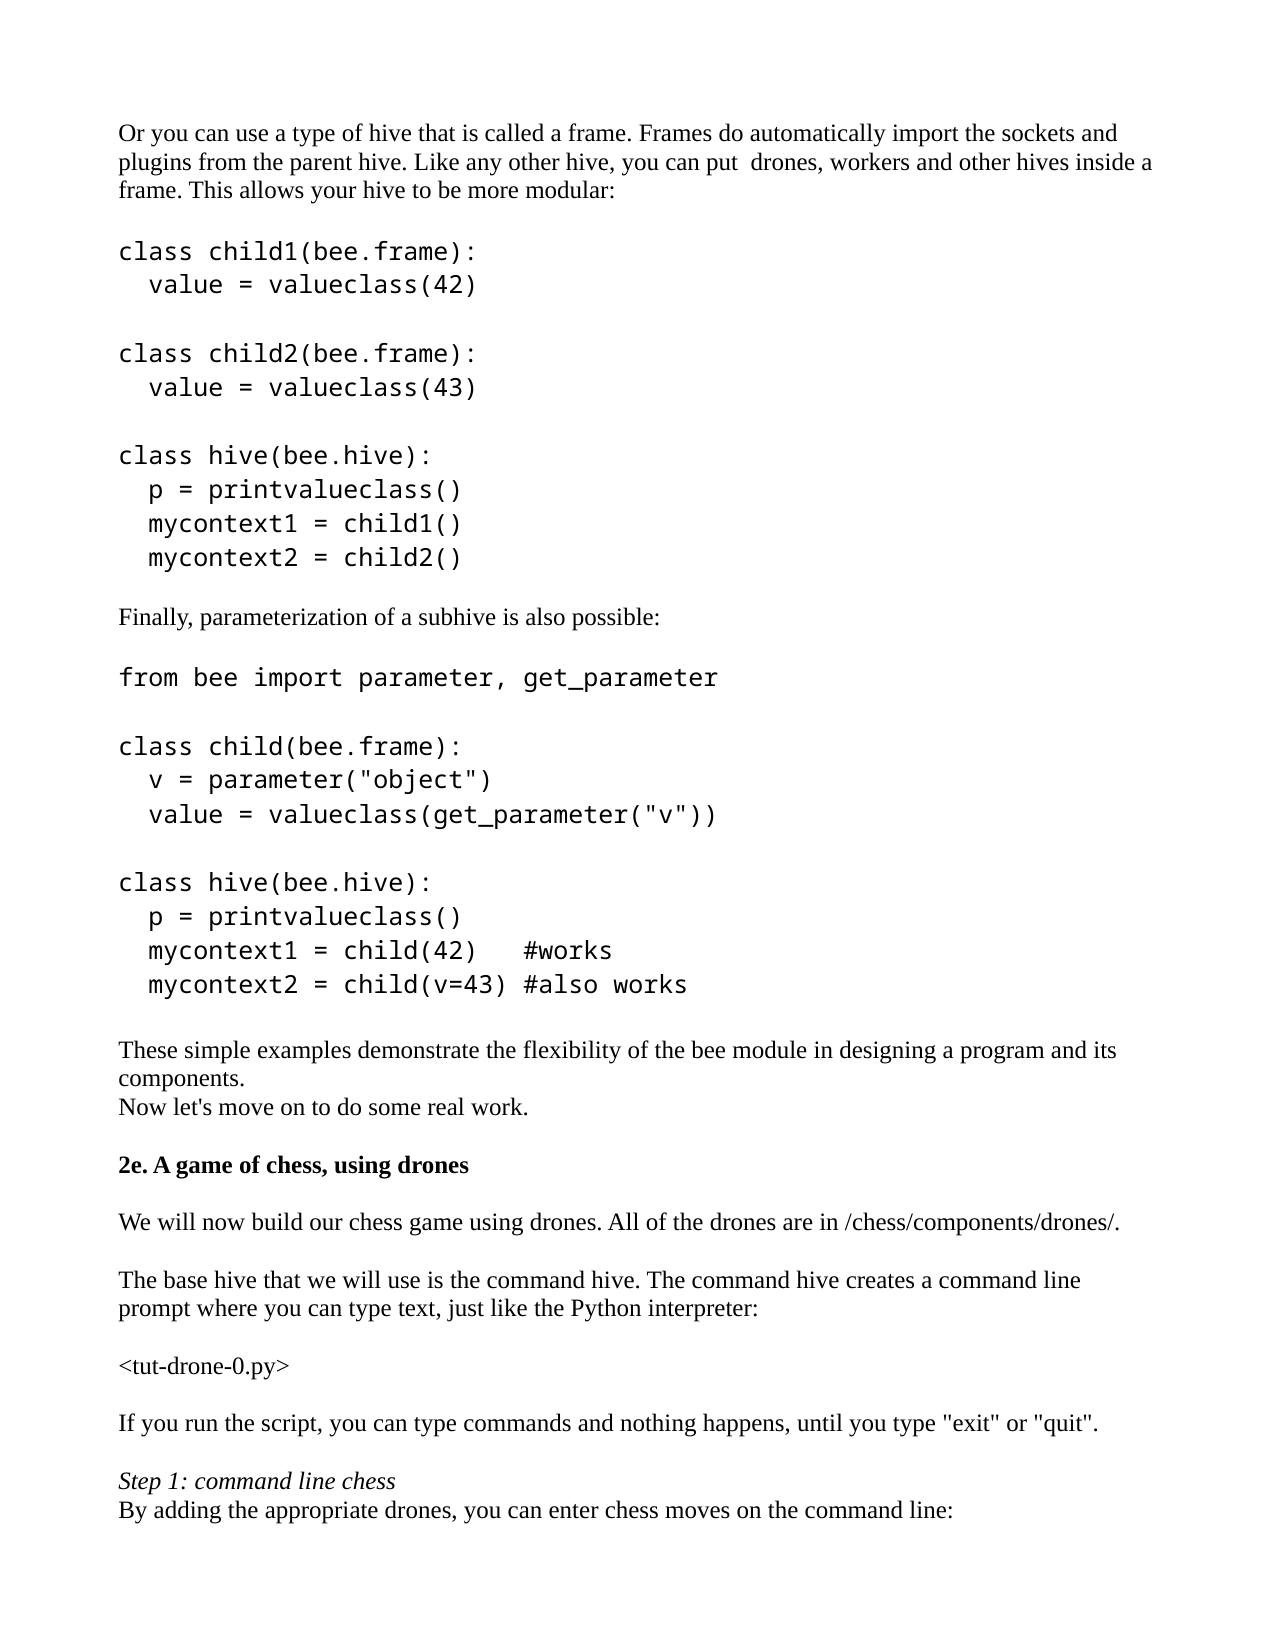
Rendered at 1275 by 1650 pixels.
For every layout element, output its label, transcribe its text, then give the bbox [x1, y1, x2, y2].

text v = parameter("object") [118, 762, 1157, 796]
text mycontext1 = child(42) #works [118, 932, 1157, 967]
text p = printvalueclass() [118, 898, 1157, 932]
text These simple examples demonstrate the flexibility of the bee module in designing a program and its components. [118, 1035, 1157, 1092]
text We will now build our chess game using drones. All of the drones are in /chess/components/drones/. [118, 1207, 1157, 1236]
text Step 1: command line chess [118, 1466, 1157, 1495]
text 2e. A game of chess, using drones [118, 1150, 1157, 1178]
text class hive(bee.hive): [118, 437, 1157, 472]
text class child(bee.frame): [118, 728, 1157, 762]
text mycontext2 = child(v=43) #also works [118, 967, 1157, 1001]
text If you run the script, you can type commands and nothing happens, until you type "exit" or "quit". [118, 1408, 1157, 1437]
text mycontext2 = child2() [118, 540, 1157, 574]
text value = valueclass(get_parameter("v")) [118, 796, 1157, 830]
text mycontext1 = child1() [118, 506, 1157, 540]
text Finally, parameterization of a subhive is also possible: [118, 602, 1157, 631]
text class child1(bee.frame): [118, 233, 1157, 267]
text <tut-drone-0.py> [118, 1351, 1157, 1380]
text class child2(bee.frame): [118, 335, 1157, 369]
text p = printvalueclass() [118, 472, 1157, 506]
text Or you can use a type of hive that is called a frame. Frames do automatically import the sockets and plugins from the parent hive. Like any other hive, you can put drones, workers and other hives inside a frame. This allows your hive to be more modular: [118, 118, 1157, 204]
text from bee import parameter, get_parameter [118, 660, 1157, 694]
text value = valueclass(43) [118, 369, 1157, 403]
text By adding the appropriate drones, you can enter chess moves on the command line: [118, 1495, 1157, 1523]
text class hive(bee.hive): [118, 864, 1157, 898]
text The base hive that we will use is the command hive. The command hive creates a command line prompt where you can type text, just like the Python interpreter: [118, 1265, 1157, 1322]
text value = valueclass(42) [118, 267, 1157, 301]
text Now let's move on to do some real work. [118, 1092, 1157, 1121]
